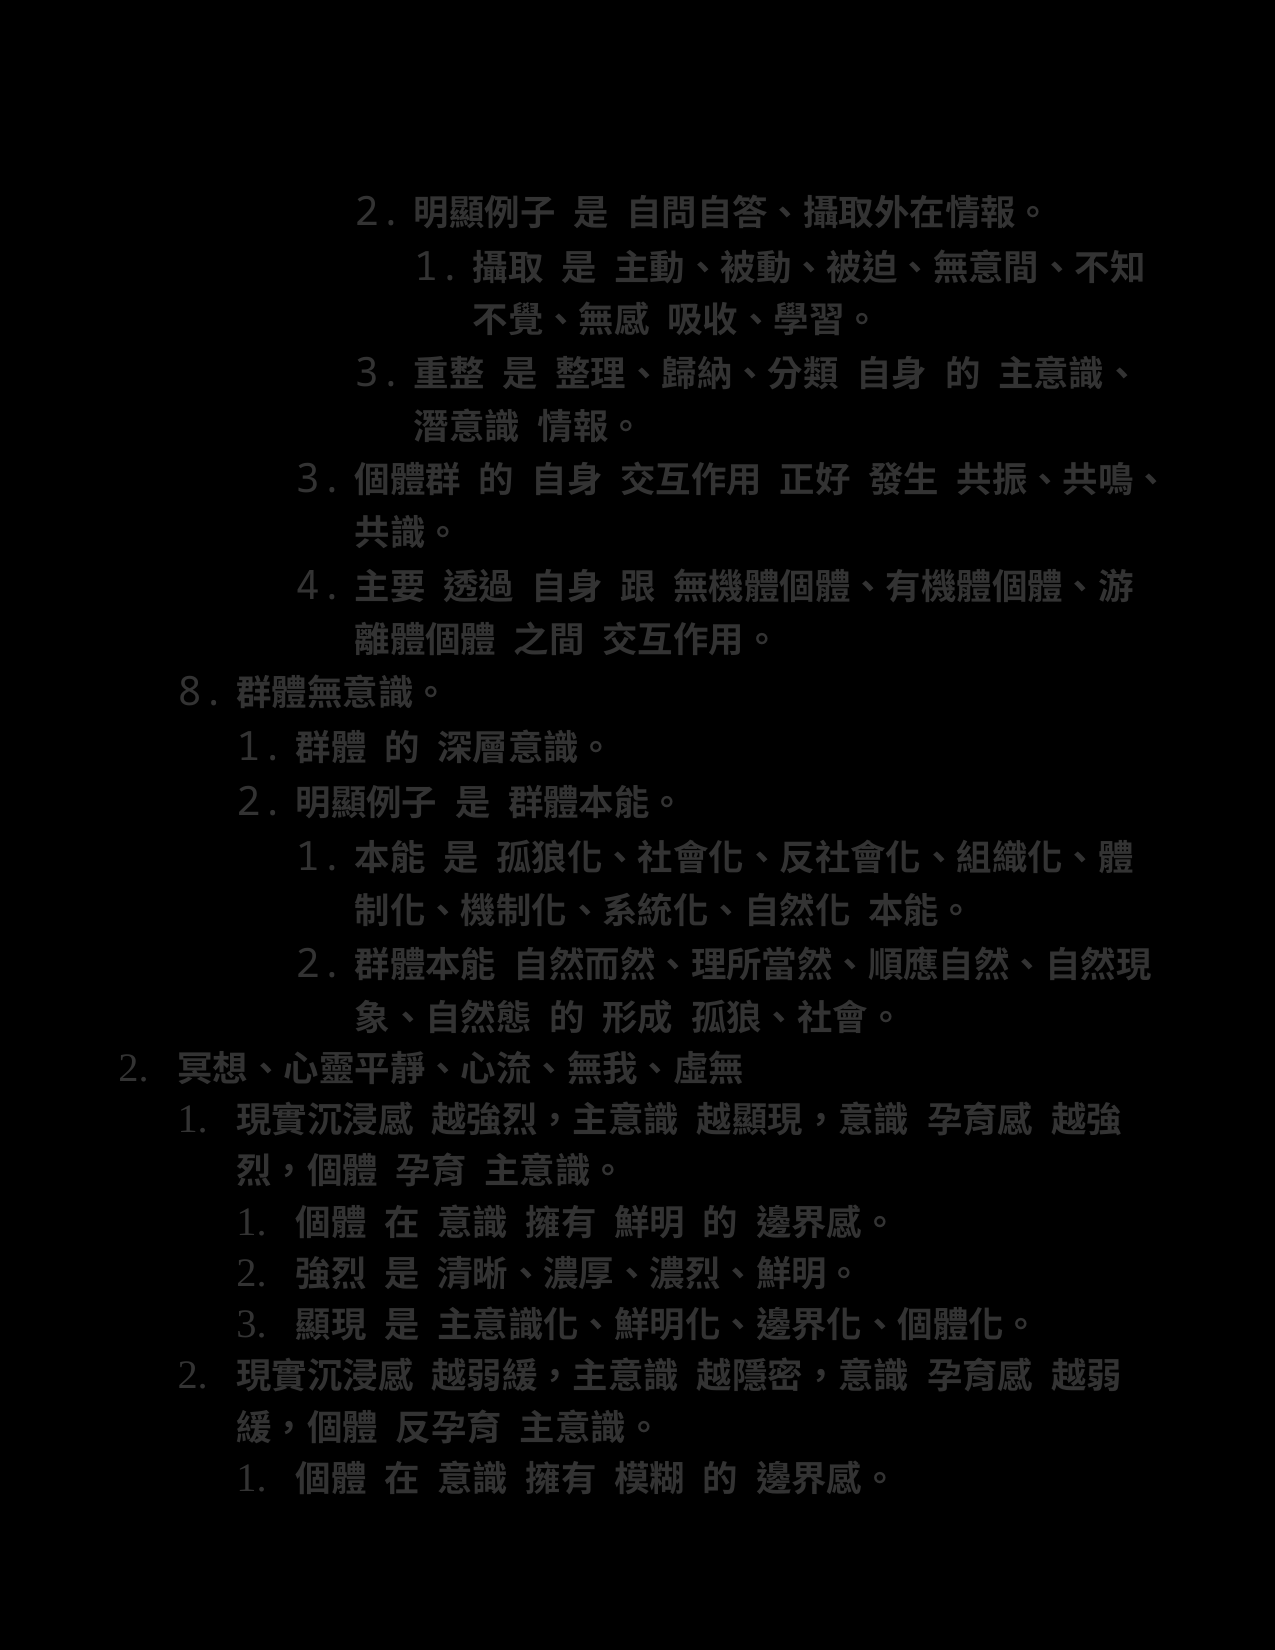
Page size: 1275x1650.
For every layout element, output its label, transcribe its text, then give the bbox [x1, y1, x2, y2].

list 明顯例子 是 自問自答、攝取外在情報。 [354, 182, 1157, 237]
list 主要 透過 自身 跟 無機體個體、有機體個體、游離體個體 之間 交互作用。 [295, 556, 1157, 662]
list 個體 在 意識 擁有 模糊 的 邊界感。 [236, 1450, 1157, 1501]
list 強烈 是 清晰、濃厚、濃烈、鮮明。 [236, 1245, 1157, 1296]
list 群體無意識。 [177, 662, 1157, 717]
list 群體本能 自然而然、理所當然、順應自然、自然現象、自然態 的 形成 孤狼、社會。 [295, 934, 1157, 1040]
list 群體 的 深層意識。 [236, 717, 1157, 772]
list 現實沉浸感 越強烈，主意識 越顯現，意識 孕育感 越強烈，個體 孕育 主意識。 [177, 1091, 1157, 1194]
list 本能 是 孤狼化、社會化、反社會化、組織化、體制化、機制化、系統化、自然化 本能。 [295, 827, 1157, 934]
list 明顯例子 是 群體本能。 [236, 772, 1157, 827]
list 個體 在 意識 擁有 鮮明 的 邊界感。 [236, 1194, 1157, 1245]
list 個體群 的 自身 交互作用 正好 發生 共振、共鳴、共識。 [295, 449, 1157, 556]
list 現實沉浸感 越弱緩，主意識 越隱密，意識 孕育感 越弱緩，個體 反孕育 主意識。 [177, 1348, 1157, 1450]
list 攝取 是 主動、被動、被迫、無意間、不知不覺、無感 吸收、學習。 [413, 237, 1157, 343]
list 冥想、心靈平靜、心流、無我、虛無 [118, 1040, 1157, 1091]
list 重整 是 整理、歸納、分類 自身 的 主意識、潛意識 情報。 [354, 343, 1157, 449]
list 顯現 是 主意識化、鮮明化、邊界化、個體化。 [236, 1296, 1157, 1348]
